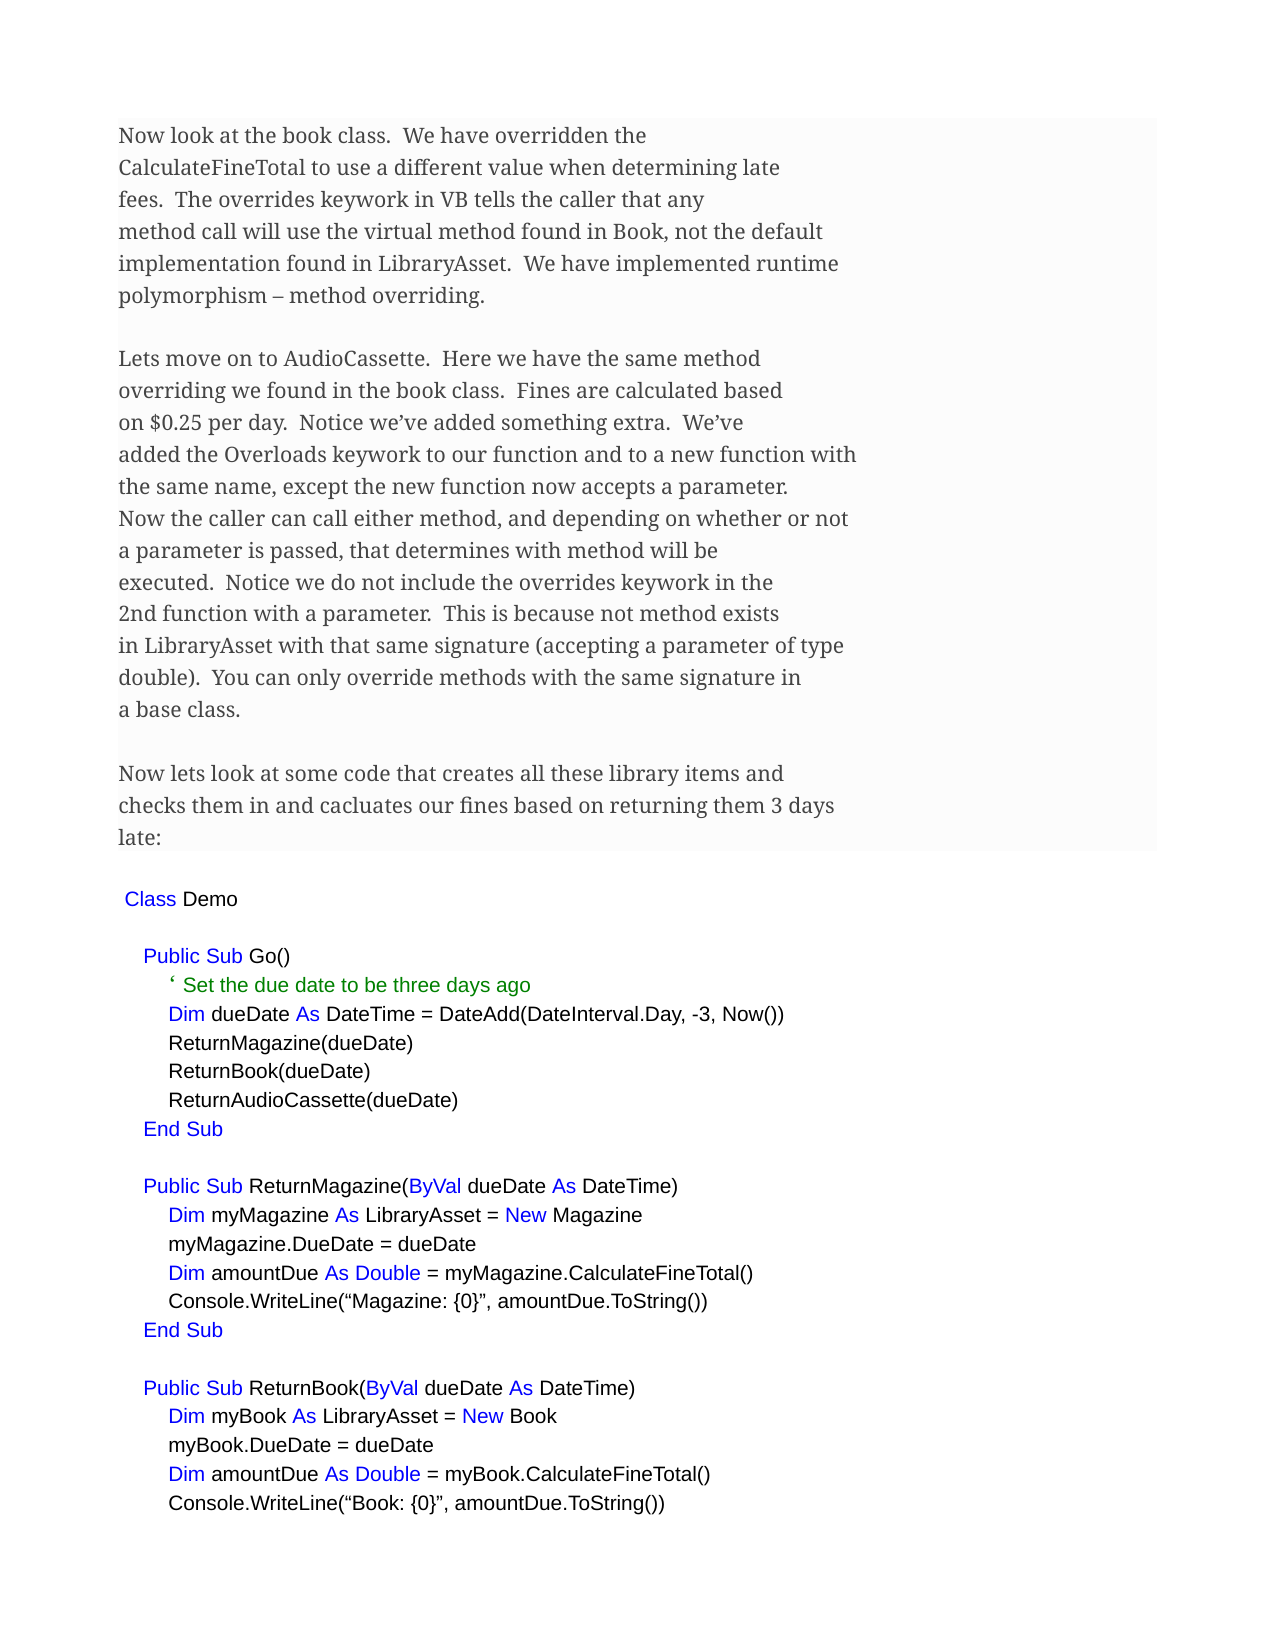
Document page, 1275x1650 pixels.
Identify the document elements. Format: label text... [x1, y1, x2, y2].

text Dim myBook As LibraryAsset = New Book [118, 1401, 1157, 1429]
text Dim amountDue As Double = myMagazine.CalculateFineTotal() [118, 1257, 1157, 1286]
text Console.WriteLine(“Magazine: {0}”, amountDue.ToString()) [118, 1286, 1157, 1314]
text Class Demo [118, 883, 1157, 912]
text ‘ Set the due date to be three days ago [118, 969, 1157, 998]
text myMagazine.DueDate = dueDate [118, 1228, 1157, 1257]
text Now look at the book class. We have overridden the CalculateFineTotal to use a different value when determining late fees. The overrides keywork in VB tells the caller that any method call will use the virtual method found in Book, not the default implementation found in LibraryAsset. We have implemented runtime polymorphism – method overriding. [118, 118, 1157, 309]
text Dim amountDue As Double = myBook.CalculateFineTotal() [118, 1458, 1157, 1487]
text myBook.DueDate = dueDate [118, 1429, 1157, 1458]
text Public Sub ReturnBook(ByVal dueDate As DateTime) [118, 1372, 1157, 1401]
text End Sub [118, 1113, 1157, 1142]
text Now lets look at some code that creates all these library items and checks them in and cacluates our fines based on returning them 3 days late: [118, 756, 1157, 851]
text Public Sub Go() [118, 941, 1157, 969]
text ReturnMagazine(dueDate) [118, 1027, 1157, 1056]
text Console.WriteLine(“Book: {0}”, amountDue.ToString()) [118, 1487, 1157, 1516]
text Dim myMagazine As LibraryAsset = New Magazine [118, 1199, 1157, 1228]
text Lets move on to AudioCassette. Here we have the same method overriding we found in the book class. Fines are calculated based on $0.25 per day. Notice we’ve added something extra. We’ve added the Overloads keywork to our function and to a new function with the same name, except the new function now accepts a parameter. Now the caller can call either method, and depending on whether or not a parameter is passed, that determines with method will be executed. Notice we do not include the overrides keywork in the 2nd function with a parameter. This is because not method exists in LibraryAsset with that same signature (accepting a parameter of type double). You can only override methods with the same signature in a base class. [118, 341, 1157, 724]
text ReturnBook(dueDate) [118, 1056, 1157, 1084]
text Public Sub ReturnMagazine(ByVal dueDate As DateTime) [118, 1171, 1157, 1199]
text End Sub [118, 1314, 1157, 1343]
text Dim dueDate As DateTime = DateAdd(DateInterval.Day, -3, Now()) [118, 998, 1157, 1027]
text ReturnAudioCassette(dueDate) [118, 1084, 1157, 1113]
